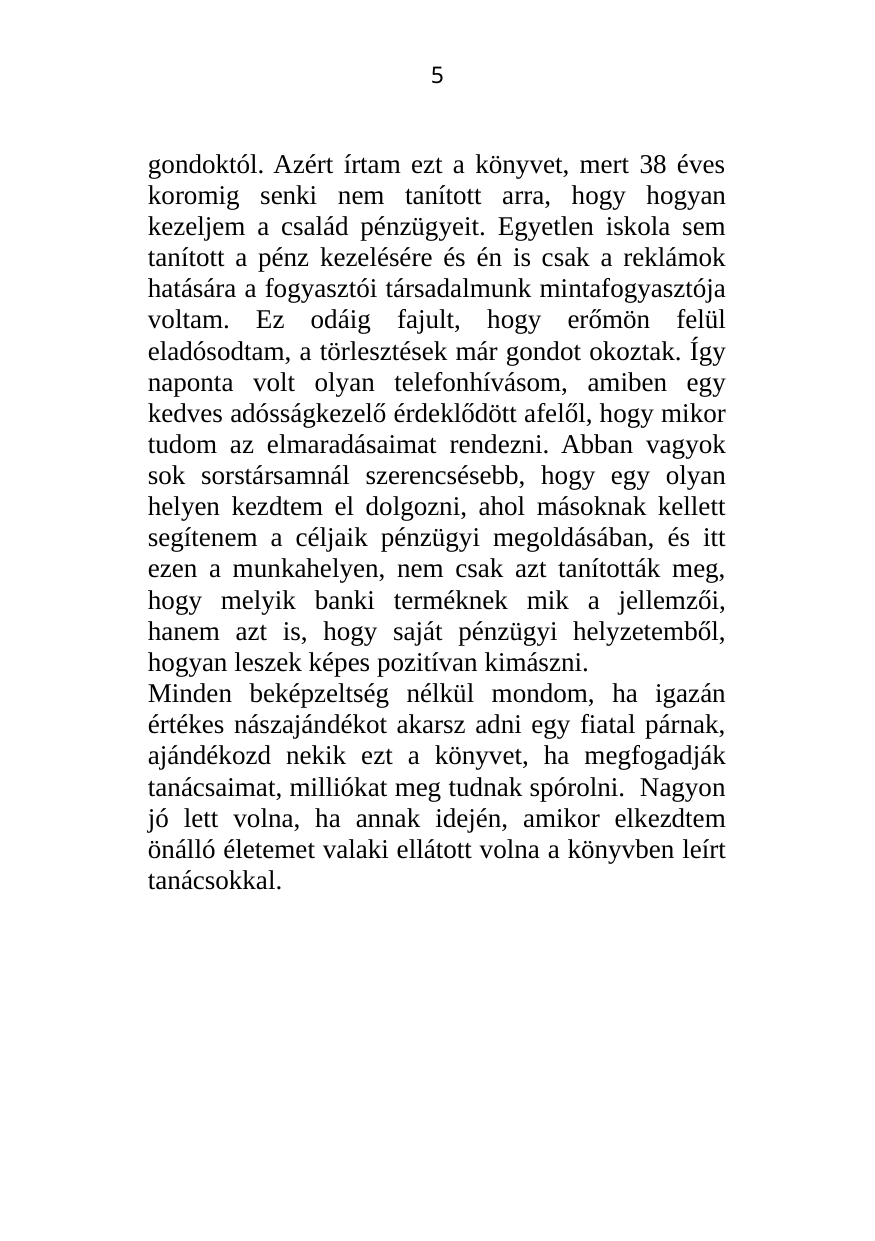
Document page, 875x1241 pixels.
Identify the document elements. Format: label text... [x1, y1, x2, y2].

text gondoktól. Azért írtam ezt a könyvet, mert 38 éves koromig senki nem tanított arra, hogy hogyan kezeljem a család pénzügyeit. Egyetlen iskola sem tanított a pénz kezelésére és én is csak a reklámok hatására a fogyasztói társadalmunk mintafogyasztója voltam. Ez odáig fajult, hogy erőmön felül eladósodtam, a törlesztések már gondot okoztak. Így naponta volt olyan telefonhívásom, amiben egy kedves adósságkezelő érdeklődött afelől, hogy mikor tudom az elmaradásaimat rendezni. Abban vagyok sok sorstársamnál szerencsésebb, hogy egy olyan helyen kezdtem el dolgozni, ahol másoknak kellett segítenem a céljaik pénzügyi megoldásában, és itt ezen a munkahelyen, nem csak azt tanították meg, hogy melyik banki terméknek mik a jellemzői, hanem azt is, hogy saját pénzügyi helyzetemből, hogyan leszek képes pozitívan kimászni. [148, 148, 726, 677]
text Minden beképzeltség nélkül mondom, ha igazán értékes nászajándékot akarsz adni egy fiatal párnak, ajándékozd nekik ezt a könyvet, ha megfogadják tanácsaimat, milliókat meg tudnak spórolni. Nagyon jó lett volna, ha annak idején, amikor elkezdtem önálló életemet valaki ellátott volna a könyvben leírt tanácsokkal. [148, 677, 726, 895]
